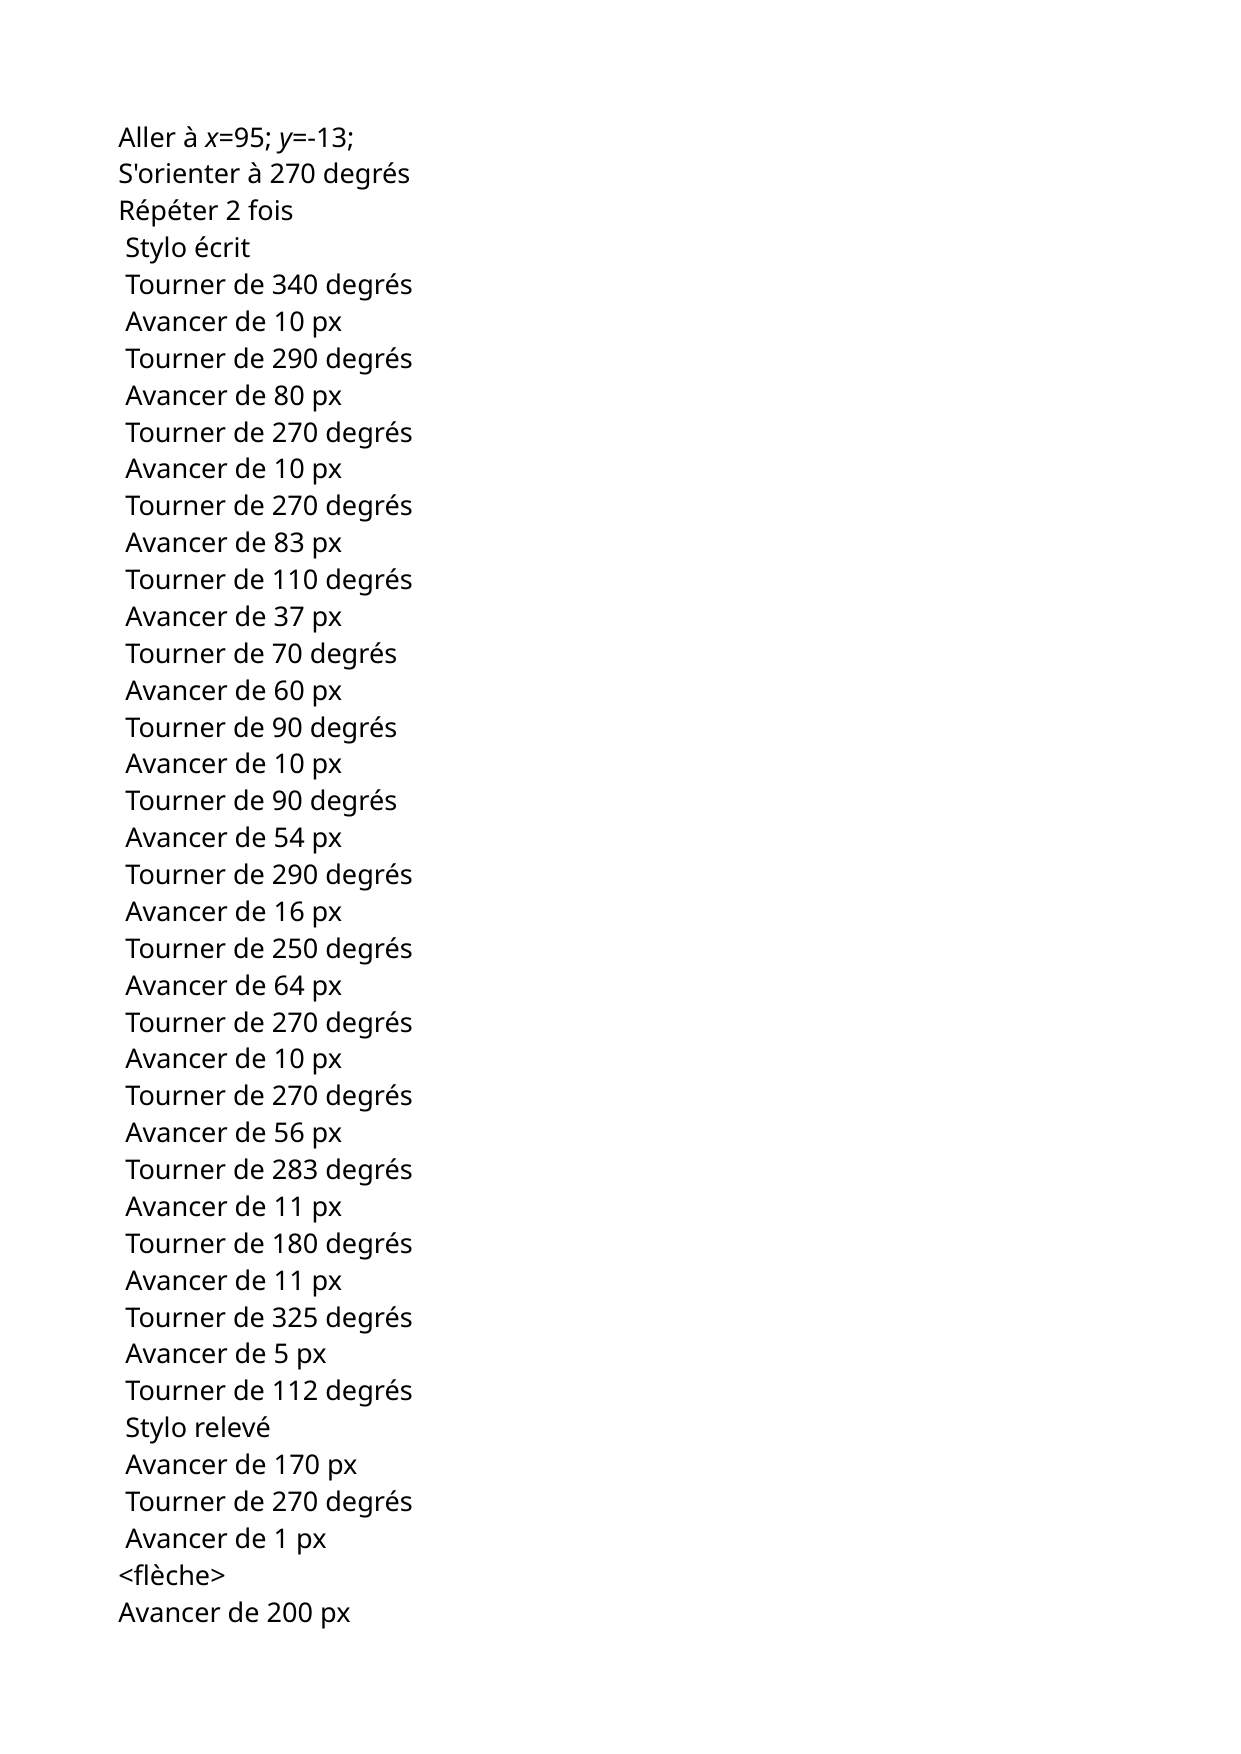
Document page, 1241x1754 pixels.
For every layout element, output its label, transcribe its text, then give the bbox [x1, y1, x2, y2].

text <flèche> [118, 1556, 1122, 1593]
text Aller à x=95; y=-13; [118, 118, 1122, 155]
text Stylo relevé [118, 1409, 1122, 1446]
text Avancer de 83 px [118, 524, 1122, 561]
text Tourner de 340 degrés [118, 266, 1122, 302]
text Tourner de 70 degrés [118, 634, 1122, 671]
text Tourner de 90 degrés [118, 708, 1122, 745]
text Tourner de 112 degrés [118, 1372, 1122, 1409]
text Tourner de 270 degrés [118, 487, 1122, 524]
text Tourner de 90 degrés [118, 782, 1122, 819]
text Avancer de 10 px [118, 1040, 1122, 1077]
text Tourner de 270 degrés [118, 1482, 1122, 1519]
text Avancer de 64 px [118, 966, 1122, 1003]
text Avancer de 54 px [118, 819, 1122, 856]
text Avancer de 200 px [118, 1593, 1122, 1630]
text Avancer de 80 px [118, 376, 1122, 413]
text Avancer de 1 px [118, 1519, 1122, 1556]
text Tourner de 270 degrés [118, 1003, 1122, 1040]
text Avancer de 10 px [118, 745, 1122, 782]
text Tourner de 250 degrés [118, 929, 1122, 966]
text S'orienter à 270 degrés [118, 155, 1122, 192]
text Avancer de 11 px [118, 1187, 1122, 1224]
text Tourner de 290 degrés [118, 339, 1122, 376]
text Avancer de 10 px [118, 302, 1122, 339]
text Avancer de 16 px [118, 892, 1122, 929]
text Avancer de 10 px [118, 450, 1122, 487]
text Tourner de 290 degrés [118, 856, 1122, 892]
text Tourner de 325 degrés [118, 1298, 1122, 1335]
text Répéter 2 fois [118, 192, 1122, 229]
text Tourner de 270 degrés [118, 413, 1122, 450]
text Avancer de 56 px [118, 1114, 1122, 1151]
text Avancer de 37 px [118, 597, 1122, 634]
text Avancer de 11 px [118, 1261, 1122, 1298]
text Tourner de 110 degrés [118, 561, 1122, 597]
text Stylo écrit [118, 229, 1122, 266]
text Avancer de 60 px [118, 671, 1122, 708]
text Avancer de 170 px [118, 1446, 1122, 1482]
text Tourner de 270 degrés [118, 1077, 1122, 1114]
text Tourner de 283 degrés [118, 1151, 1122, 1187]
text Avancer de 5 px [118, 1335, 1122, 1372]
text Tourner de 180 degrés [118, 1224, 1122, 1261]
